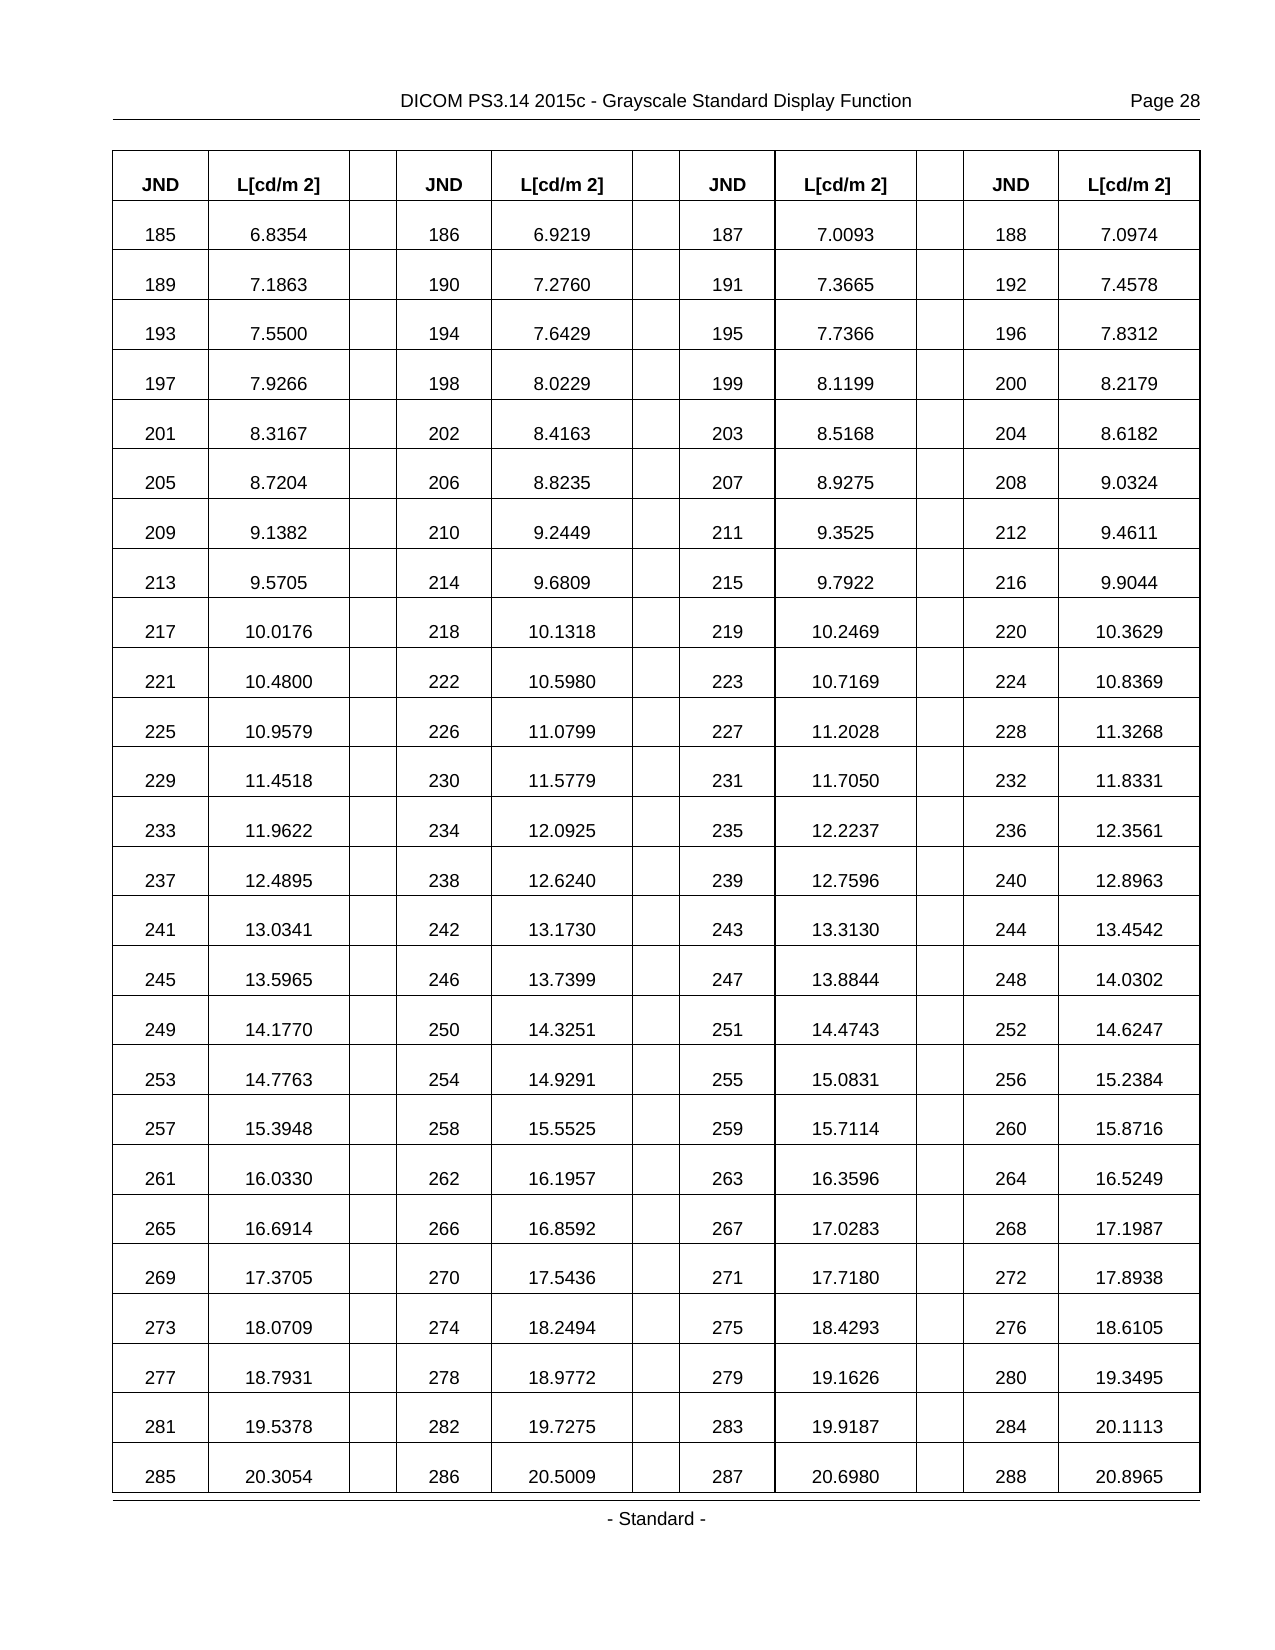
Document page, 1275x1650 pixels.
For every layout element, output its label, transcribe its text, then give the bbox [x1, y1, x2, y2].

table_cell [350, 1045, 396, 1094]
table_cell [350, 250, 396, 299]
table_cell [917, 1145, 963, 1193]
table_cell 9.4611 [1059, 499, 1199, 547]
table_cell 20.8965 [1059, 1443, 1199, 1492]
table_cell 242 [397, 896, 491, 945]
table_cell 7.0093 [776, 201, 916, 249]
table_cell 219 [680, 598, 774, 647]
table_cell 7.3665 [776, 250, 916, 299]
table_cell 13.5965 [209, 946, 349, 995]
table_cell 20.5009 [492, 1443, 632, 1492]
table_cell 15.8716 [1059, 1095, 1199, 1144]
table_cell [350, 1244, 396, 1293]
table_cell 14.1770 [209, 996, 349, 1044]
table_cell 193 [113, 300, 208, 349]
table_cell 7.7366 [776, 300, 916, 349]
table_cell [350, 996, 396, 1044]
table_cell 251 [680, 996, 774, 1044]
table_cell [350, 300, 396, 349]
table_cell 192 [964, 250, 1058, 299]
table_cell 8.7204 [209, 449, 349, 498]
table_cell 16.1957 [492, 1145, 632, 1193]
table_cell [350, 896, 396, 945]
table_cell 10.8369 [1059, 648, 1199, 697]
table_cell 213 [113, 549, 208, 597]
table_cell 17.1987 [1059, 1195, 1199, 1243]
table_cell [917, 946, 963, 995]
table_cell 11.4518 [209, 747, 349, 796]
table_cell [917, 400, 963, 448]
table_cell 230 [397, 747, 491, 796]
table_header JND [397, 151, 491, 200]
table_cell 17.7180 [776, 1244, 916, 1293]
table_cell [350, 1195, 396, 1243]
table_cell 188 [964, 201, 1058, 249]
table_cell 11.5779 [492, 747, 632, 796]
table_cell 13.1730 [492, 896, 632, 945]
table_cell 285 [113, 1443, 208, 1492]
table_header JND [113, 151, 208, 200]
table_cell 260 [964, 1095, 1058, 1144]
table_cell [350, 946, 396, 995]
table_cell [633, 1294, 679, 1342]
table_cell 240 [964, 847, 1058, 895]
table_cell 18.7931 [209, 1344, 349, 1392]
table_cell 11.8331 [1059, 747, 1199, 796]
table_cell [350, 449, 396, 498]
table_cell [633, 400, 679, 448]
table_cell 15.2384 [1059, 1045, 1199, 1094]
table_cell 8.5168 [776, 400, 916, 448]
table_cell [917, 797, 963, 846]
table_cell 15.3948 [209, 1095, 349, 1144]
table_cell [917, 648, 963, 697]
table_header L[cd/m 2] [776, 151, 916, 200]
table_cell 189 [113, 250, 208, 299]
table_cell 187 [680, 201, 774, 249]
table_cell 254 [397, 1045, 491, 1094]
table_cell [350, 400, 396, 448]
table_cell 256 [964, 1045, 1058, 1094]
table_cell 257 [113, 1095, 208, 1144]
table_cell 262 [397, 1145, 491, 1193]
table_cell 280 [964, 1344, 1058, 1392]
table_cell [917, 499, 963, 547]
table_cell [350, 549, 396, 597]
table_cell 231 [680, 747, 774, 796]
table_cell 282 [397, 1393, 491, 1442]
table_cell 20.6980 [776, 1443, 916, 1492]
table_cell [917, 300, 963, 349]
table_cell 10.9579 [209, 698, 349, 746]
table_cell 227 [680, 698, 774, 746]
table_cell [633, 847, 679, 895]
table_cell [350, 350, 396, 398]
table_cell 20.3054 [209, 1443, 349, 1492]
table_cell 12.2237 [776, 797, 916, 846]
table_cell [633, 747, 679, 796]
table_cell 12.4895 [209, 847, 349, 895]
table_cell 17.5436 [492, 1244, 632, 1293]
table_cell 222 [397, 648, 491, 697]
table_cell 15.5525 [492, 1095, 632, 1144]
table_cell [350, 1443, 396, 1492]
table_cell [917, 201, 963, 249]
table_cell 199 [680, 350, 774, 398]
table_cell 9.2449 [492, 499, 632, 547]
table_header [917, 151, 963, 200]
table_cell 14.3251 [492, 996, 632, 1044]
table_cell 265 [113, 1195, 208, 1243]
table_cell 18.6105 [1059, 1294, 1199, 1342]
table_cell 204 [964, 400, 1058, 448]
table_cell [917, 549, 963, 597]
table_cell 237 [113, 847, 208, 895]
table_cell [633, 549, 679, 597]
table_header JND [964, 151, 1058, 200]
table_cell [917, 1195, 963, 1243]
table_cell 9.0324 [1059, 449, 1199, 498]
table_cell 224 [964, 648, 1058, 697]
table_cell 229 [113, 747, 208, 796]
table_cell 8.6182 [1059, 400, 1199, 448]
table_cell 272 [964, 1244, 1058, 1293]
table_cell 194 [397, 300, 491, 349]
table_cell 13.7399 [492, 946, 632, 995]
table_cell 7.4578 [1059, 250, 1199, 299]
table_cell 258 [397, 1095, 491, 1144]
table_cell 269 [113, 1244, 208, 1293]
table_cell 270 [397, 1244, 491, 1293]
table_cell 198 [397, 350, 491, 398]
table_cell [917, 1443, 963, 1492]
table_cell [633, 1045, 679, 1094]
table_cell 7.6429 [492, 300, 632, 349]
table_cell 9.9044 [1059, 549, 1199, 597]
table_cell 206 [397, 449, 491, 498]
table_cell 259 [680, 1095, 774, 1144]
table_cell [633, 201, 679, 249]
table_cell 266 [397, 1195, 491, 1243]
table_cell [917, 896, 963, 945]
table_cell 221 [113, 648, 208, 697]
table_cell 283 [680, 1393, 774, 1442]
table_cell [350, 648, 396, 697]
table_cell 223 [680, 648, 774, 697]
table_cell 191 [680, 250, 774, 299]
table_cell 235 [680, 797, 774, 846]
table_cell 208 [964, 449, 1058, 498]
table_cell 252 [964, 996, 1058, 1044]
table_cell [350, 698, 396, 746]
table_cell [917, 847, 963, 895]
table_cell [350, 747, 396, 796]
table_cell [350, 201, 396, 249]
table_cell 264 [964, 1145, 1058, 1193]
table_cell [633, 250, 679, 299]
table_cell [633, 499, 679, 547]
table_cell 232 [964, 747, 1058, 796]
table_cell 207 [680, 449, 774, 498]
table_cell 286 [397, 1443, 491, 1492]
table_cell 275 [680, 1294, 774, 1342]
table_cell 255 [680, 1045, 774, 1094]
table_cell 6.9219 [492, 201, 632, 249]
table_cell 234 [397, 797, 491, 846]
table_cell 7.1863 [209, 250, 349, 299]
table_cell 9.6809 [492, 549, 632, 597]
table_cell [633, 1195, 679, 1243]
table_cell 277 [113, 1344, 208, 1392]
table_cell 20.1113 [1059, 1393, 1199, 1442]
table_cell 12.0925 [492, 797, 632, 846]
table_cell [350, 1145, 396, 1193]
table_cell 196 [964, 300, 1058, 349]
table_cell 202 [397, 400, 491, 448]
table_cell 17.0283 [776, 1195, 916, 1243]
table_cell 186 [397, 201, 491, 249]
table_cell 8.3167 [209, 400, 349, 448]
table_cell [633, 1244, 679, 1293]
table_cell 12.8963 [1059, 847, 1199, 895]
table_cell 241 [113, 896, 208, 945]
table_cell [350, 847, 396, 895]
table_cell [917, 1344, 963, 1392]
table_cell [350, 598, 396, 647]
table_cell [350, 1393, 396, 1442]
table_cell 205 [113, 449, 208, 498]
table_cell 16.3596 [776, 1145, 916, 1193]
table_cell 15.7114 [776, 1095, 916, 1144]
table_cell 243 [680, 896, 774, 945]
table_cell 11.3268 [1059, 698, 1199, 746]
table_cell 274 [397, 1294, 491, 1342]
table_cell 16.8592 [492, 1195, 632, 1243]
table_cell 216 [964, 549, 1058, 597]
table_cell [917, 1393, 963, 1442]
table_cell 19.1626 [776, 1344, 916, 1392]
table_cell 288 [964, 1443, 1058, 1492]
table_cell [350, 499, 396, 547]
table_header L[cd/m 2] [1059, 151, 1199, 200]
table_cell 18.9772 [492, 1344, 632, 1392]
table_cell 14.9291 [492, 1045, 632, 1094]
table_cell 248 [964, 946, 1058, 995]
table_cell 12.6240 [492, 847, 632, 895]
table_cell [917, 698, 963, 746]
table_cell 10.5980 [492, 648, 632, 697]
table_cell [633, 648, 679, 697]
table_cell 7.0974 [1059, 201, 1199, 249]
table_cell 200 [964, 350, 1058, 398]
table_cell 278 [397, 1344, 491, 1392]
table_cell [917, 1045, 963, 1094]
table_cell 287 [680, 1443, 774, 1492]
table_cell 19.9187 [776, 1393, 916, 1442]
table_cell 15.0831 [776, 1045, 916, 1094]
table_cell [633, 946, 679, 995]
table_cell [917, 996, 963, 1044]
table_cell 16.6914 [209, 1195, 349, 1243]
table_cell [633, 449, 679, 498]
table_cell 212 [964, 499, 1058, 547]
table_cell 12.7596 [776, 847, 916, 895]
table_cell 268 [964, 1195, 1058, 1243]
table_header [350, 151, 396, 200]
table_cell 18.0709 [209, 1294, 349, 1342]
table_cell 11.7050 [776, 747, 916, 796]
table_cell 14.7763 [209, 1045, 349, 1094]
table_cell [917, 1244, 963, 1293]
table_cell [917, 449, 963, 498]
table_cell [917, 1095, 963, 1144]
table_cell 10.0176 [209, 598, 349, 647]
table_cell 14.6247 [1059, 996, 1199, 1044]
table_cell 7.2760 [492, 250, 632, 299]
table_cell [350, 1344, 396, 1392]
table_cell [917, 1294, 963, 1342]
table_cell [917, 250, 963, 299]
table_cell [917, 350, 963, 398]
table_cell 9.5705 [209, 549, 349, 597]
table_cell 10.1318 [492, 598, 632, 647]
table_cell 13.3130 [776, 896, 916, 945]
table_cell [633, 896, 679, 945]
table_cell [350, 797, 396, 846]
table_cell 11.0799 [492, 698, 632, 746]
table_cell 263 [680, 1145, 774, 1193]
table_cell 215 [680, 549, 774, 597]
table_cell 16.5249 [1059, 1145, 1199, 1193]
table_cell 19.7275 [492, 1393, 632, 1442]
table_cell 226 [397, 698, 491, 746]
table_cell 13.4542 [1059, 896, 1199, 945]
table_cell 7.9266 [209, 350, 349, 398]
table_cell [633, 1095, 679, 1144]
table_header L[cd/m 2] [492, 151, 632, 200]
table_cell 10.4800 [209, 648, 349, 697]
table_cell [350, 1294, 396, 1342]
table_cell 7.5500 [209, 300, 349, 349]
table_cell 249 [113, 996, 208, 1044]
table_cell 17.8938 [1059, 1244, 1199, 1293]
table_cell 11.2028 [776, 698, 916, 746]
table_cell 238 [397, 847, 491, 895]
table_cell 8.8235 [492, 449, 632, 498]
table_cell 13.0341 [209, 896, 349, 945]
table_cell [633, 1344, 679, 1392]
table_cell 245 [113, 946, 208, 995]
table_cell 253 [113, 1045, 208, 1094]
table_cell 7.8312 [1059, 300, 1199, 349]
table_cell 246 [397, 946, 491, 995]
table_cell 6.8354 [209, 201, 349, 249]
table_cell [917, 598, 963, 647]
table_cell 247 [680, 946, 774, 995]
table_cell [633, 1393, 679, 1442]
table_cell 218 [397, 598, 491, 647]
table_cell 239 [680, 847, 774, 895]
table_cell 18.2494 [492, 1294, 632, 1342]
table_cell 201 [113, 400, 208, 448]
table_cell 203 [680, 400, 774, 448]
table_header JND [680, 151, 774, 200]
table_cell [633, 300, 679, 349]
table_cell 185 [113, 201, 208, 249]
table_cell 10.7169 [776, 648, 916, 697]
table_cell 209 [113, 499, 208, 547]
table_cell [633, 996, 679, 1044]
table_cell [633, 1443, 679, 1492]
table_cell 8.2179 [1059, 350, 1199, 398]
table_cell 220 [964, 598, 1058, 647]
table_cell 9.1382 [209, 499, 349, 547]
table_cell 18.4293 [776, 1294, 916, 1342]
table_cell [350, 1095, 396, 1144]
table_cell 236 [964, 797, 1058, 846]
table_cell [633, 1145, 679, 1193]
table_cell 210 [397, 499, 491, 547]
table_cell 233 [113, 797, 208, 846]
table_header L[cd/m 2] [209, 151, 349, 200]
table_cell 16.0330 [209, 1145, 349, 1193]
table_cell 271 [680, 1244, 774, 1293]
table_cell 279 [680, 1344, 774, 1392]
table_cell [633, 598, 679, 647]
table_cell 11.9622 [209, 797, 349, 846]
table_cell 284 [964, 1393, 1058, 1442]
table_cell 225 [113, 698, 208, 746]
table_cell 8.1199 [776, 350, 916, 398]
table_cell 197 [113, 350, 208, 398]
table_cell 214 [397, 549, 491, 597]
table_cell 8.0229 [492, 350, 632, 398]
table_cell 244 [964, 896, 1058, 945]
table_cell 276 [964, 1294, 1058, 1342]
table_cell 281 [113, 1393, 208, 1442]
table_cell 10.2469 [776, 598, 916, 647]
table_cell 8.9275 [776, 449, 916, 498]
table_cell 190 [397, 250, 491, 299]
table_cell 10.3629 [1059, 598, 1199, 647]
table_cell [633, 797, 679, 846]
table_cell 195 [680, 300, 774, 349]
table_cell 261 [113, 1145, 208, 1193]
table_cell 17.3705 [209, 1244, 349, 1293]
table_cell 8.4163 [492, 400, 632, 448]
table_cell [633, 350, 679, 398]
table_cell 267 [680, 1195, 774, 1243]
table_cell 9.7922 [776, 549, 916, 597]
table_cell 211 [680, 499, 774, 547]
table_cell 12.3561 [1059, 797, 1199, 846]
table_cell 14.0302 [1059, 946, 1199, 995]
table_cell 13.8844 [776, 946, 916, 995]
table_cell 217 [113, 598, 208, 647]
table_cell 273 [113, 1294, 208, 1342]
table_cell [633, 698, 679, 746]
table_header [633, 151, 679, 200]
table_cell 9.3525 [776, 499, 916, 547]
table_cell 228 [964, 698, 1058, 746]
table_cell [917, 747, 963, 796]
table_cell 14.4743 [776, 996, 916, 1044]
table_cell 19.5378 [209, 1393, 349, 1442]
table_cell 19.3495 [1059, 1344, 1199, 1392]
table_cell 250 [397, 996, 491, 1044]
